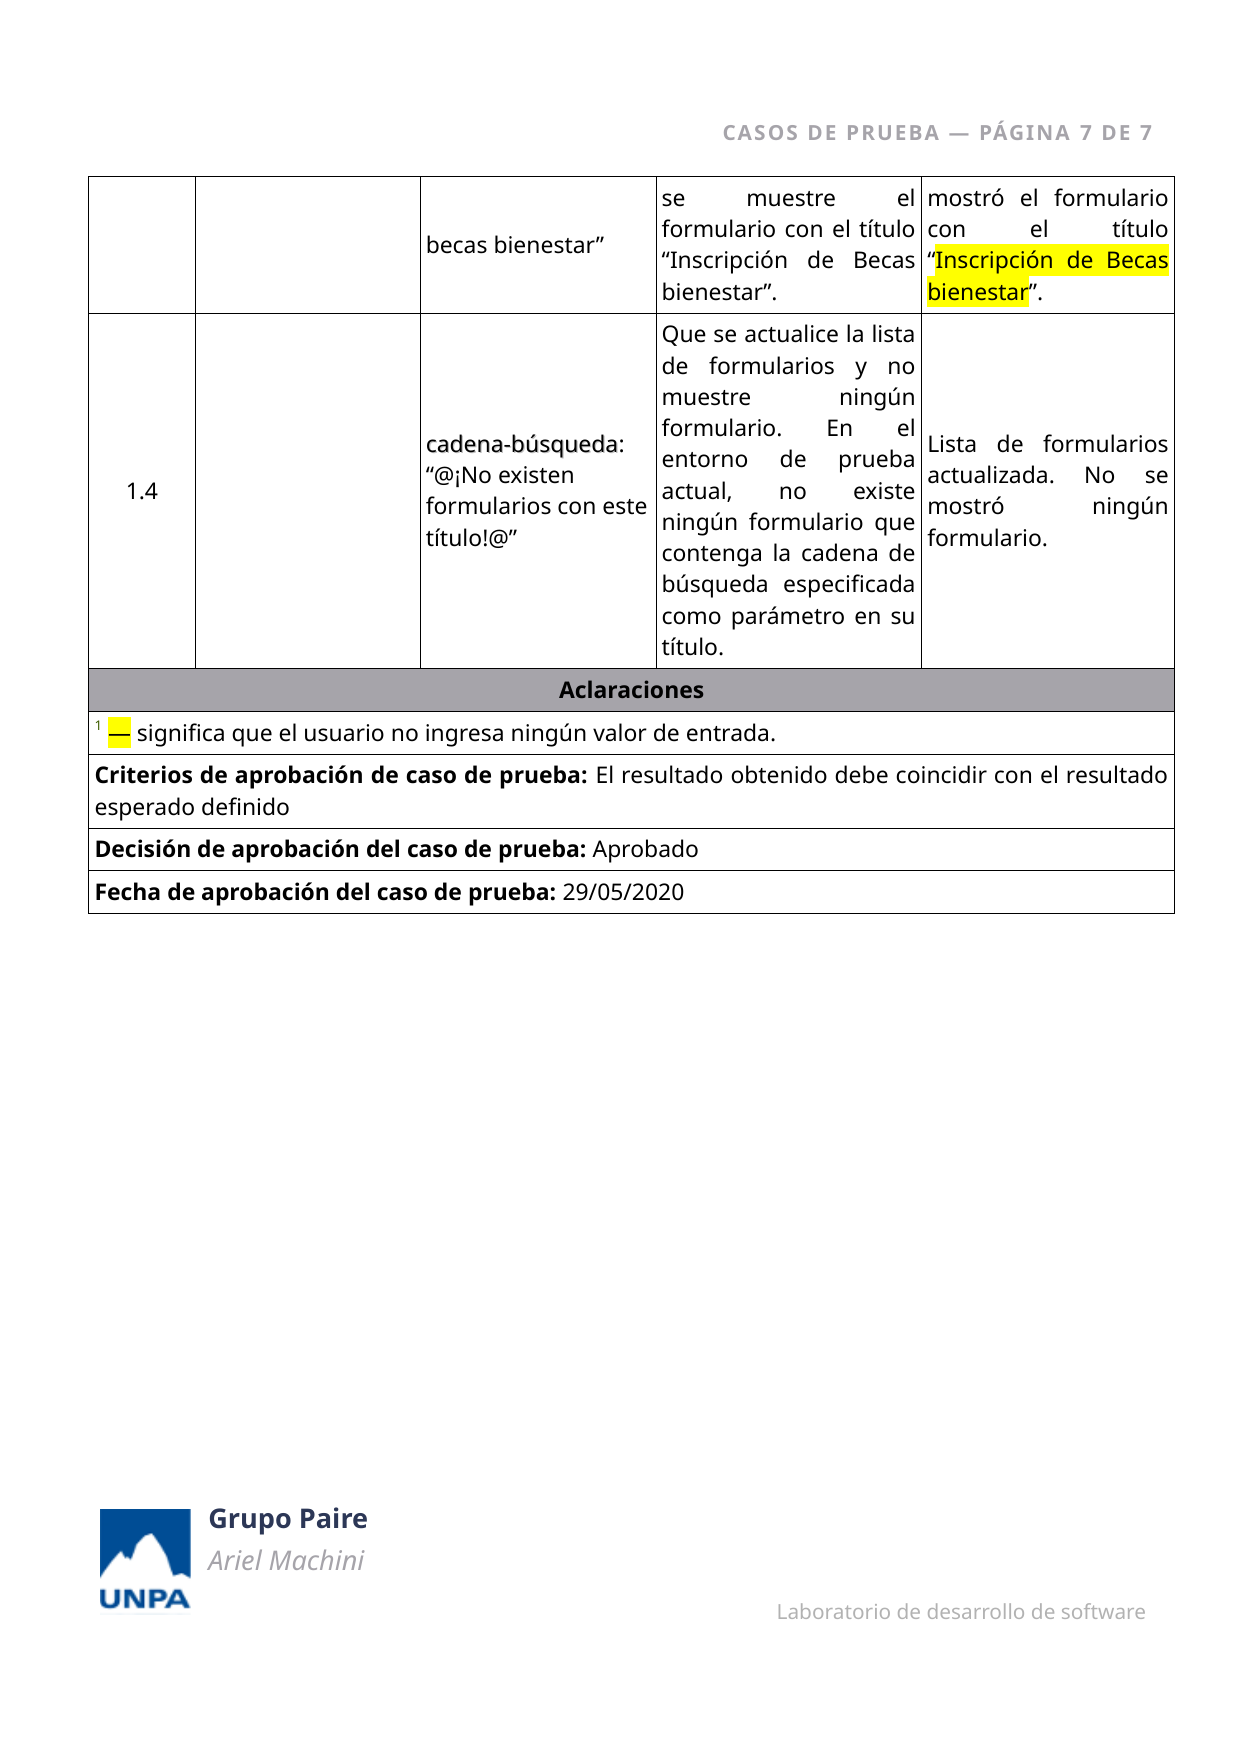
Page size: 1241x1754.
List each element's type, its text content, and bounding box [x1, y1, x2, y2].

table_cell Que se actualice la lista de formularios y no muestre ningún formulario. En el entorno de prueba actual, no existe ningún formulario que contenga la cadena de búsqueda especificada como parámetro en su título. [657, 314, 921, 668]
table_cell Fecha de aprobación del caso de prueba: 29/05/2020 [89, 871, 1174, 913]
table_cell Aclaraciones [89, 669, 1174, 711]
table_cell cadena-búsqueda: “inscripción de becas bienestar” [421, 177, 656, 313]
table_cell 1.4 [89, 314, 195, 668]
picture [100, 1509, 191, 1615]
table_cell se muestre el formulario con el título “Inscripción de Becas bienestar”. [657, 177, 921, 313]
table_cell [196, 314, 420, 668]
table_cell Criterios de aprobación de caso de prueba: El resultado obtenido debe coincidir con el resultado esperado definido [89, 755, 1174, 828]
table_cell mostró el formulario con el título “Inscripción de Becas bienestar”. [922, 177, 1174, 313]
table_cell Decisión de aprobación del caso de prueba: Aprobado [89, 829, 1174, 870]
table_cell [196, 177, 420, 313]
table_cell 1 — significa que el usuario no ingresa ningún valor de entrada. [89, 712, 1174, 753]
table_cell [89, 177, 195, 313]
table_cell cadena-búsqueda: “@¡No existen formularios con este título!@” [421, 314, 656, 668]
table_cell Lista de formularios actualizada. No se mostró ningún formulario. [922, 314, 1174, 668]
